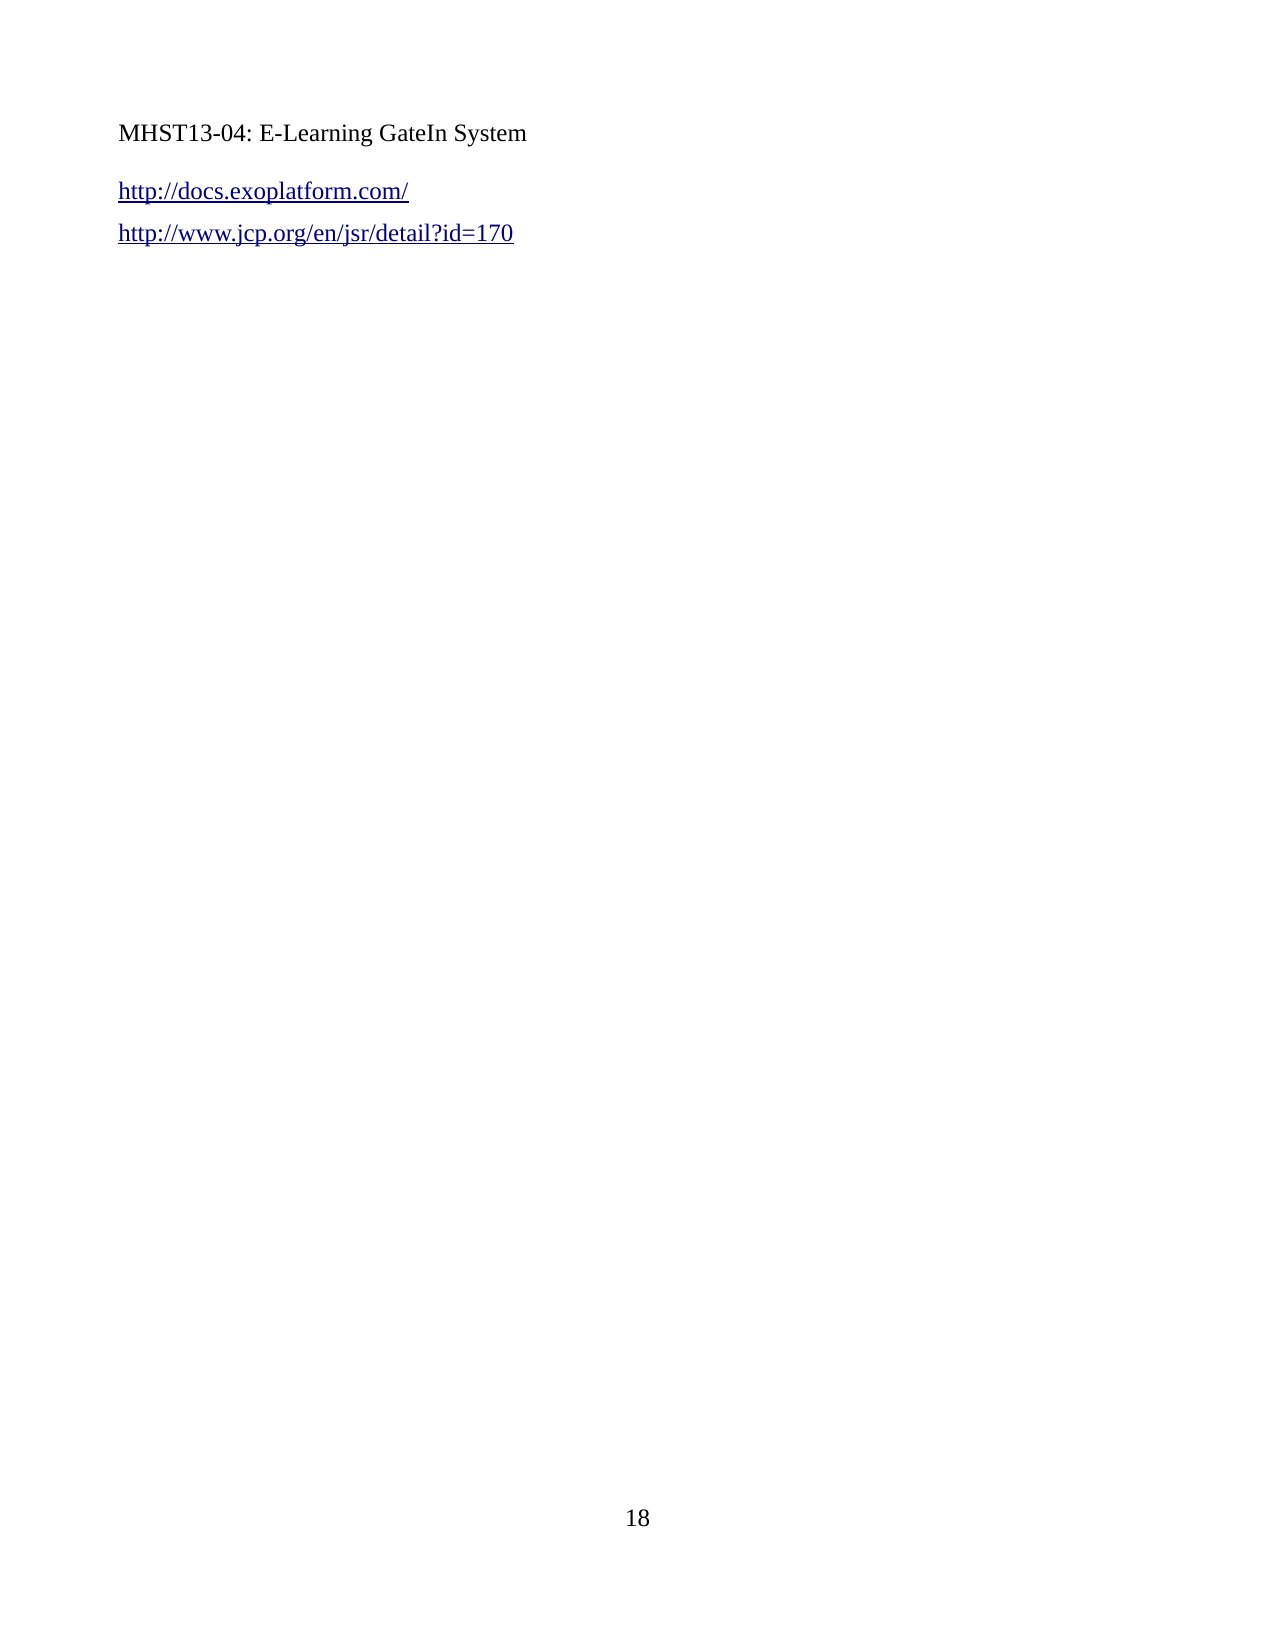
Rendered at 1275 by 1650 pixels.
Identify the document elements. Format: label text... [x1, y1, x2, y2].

text http://www.jcp.org/en/jsr/detail?id=170 [118, 218, 1157, 246]
text http://docs.exoplatform.com/ [118, 176, 1157, 205]
